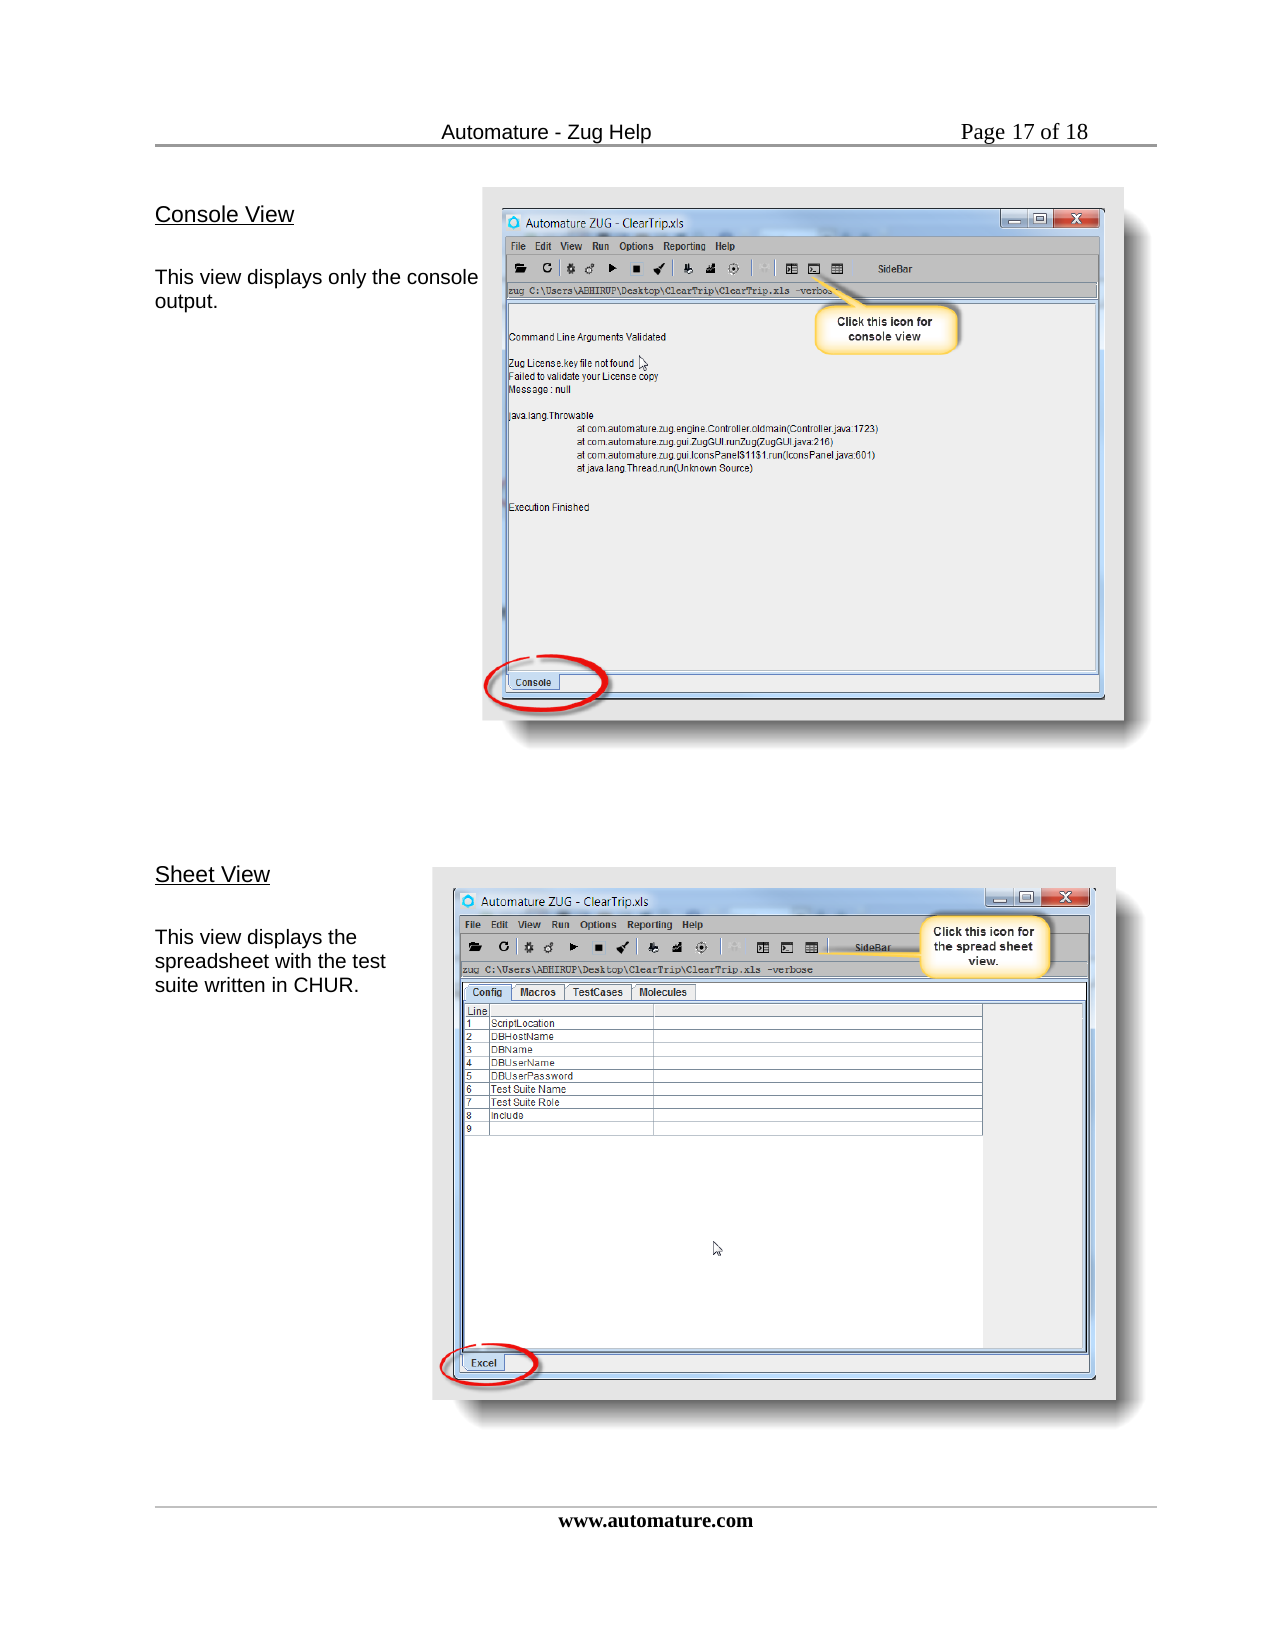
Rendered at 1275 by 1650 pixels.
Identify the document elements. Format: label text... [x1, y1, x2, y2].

text This view displays only the console output. [154, 265, 482, 313]
text Sheet View [154, 861, 1157, 887]
text This view displays the spreadsheet with the test suite written in CHUR. [154, 925, 432, 997]
text Console View [154, 201, 482, 227]
picture [432, 867, 1166, 1450]
picture [482, 187, 1171, 770]
